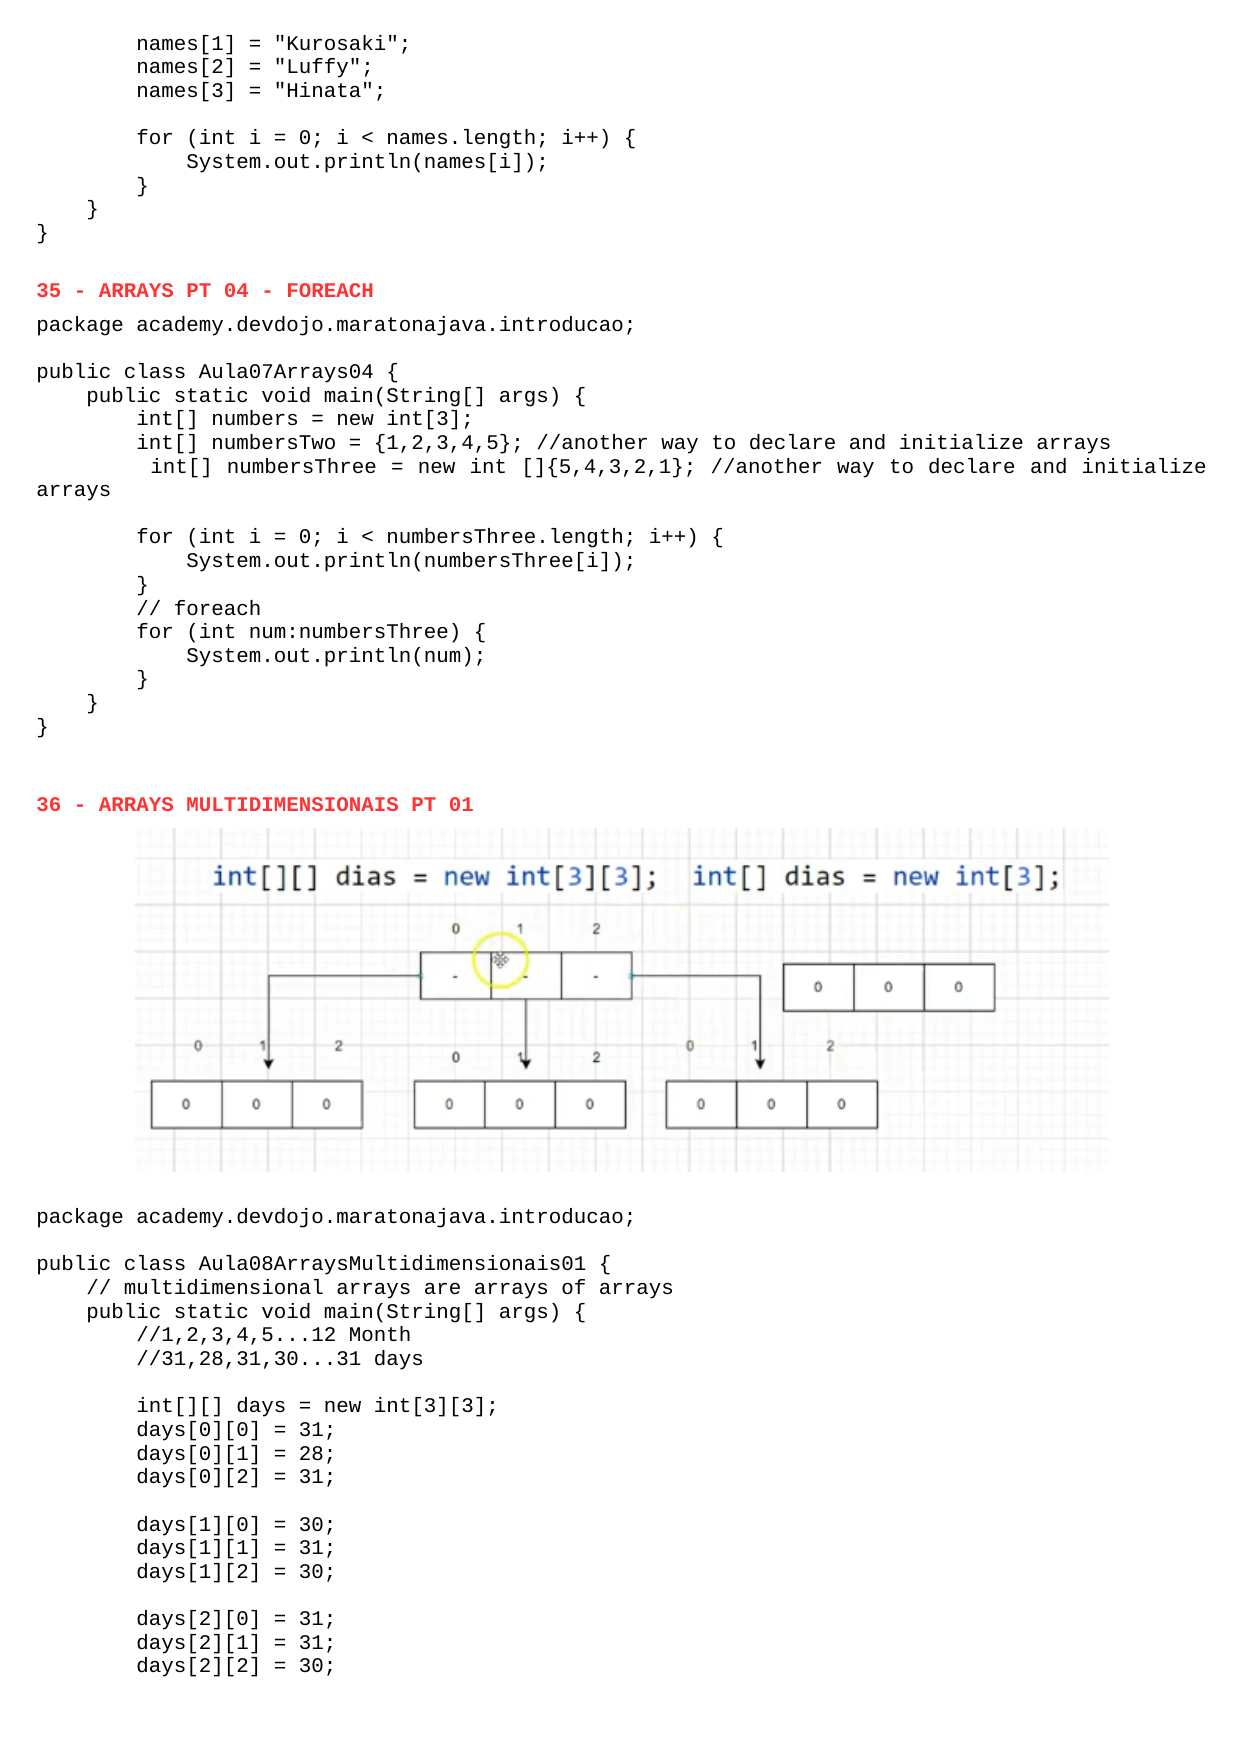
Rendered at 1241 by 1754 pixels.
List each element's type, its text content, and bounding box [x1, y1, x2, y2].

text days[1][1] = 31; [36, 1537, 1208, 1561]
text int[][] days = new int[3][3]; [36, 1395, 1208, 1419]
text // multidimensional arrays are arrays of arrays [36, 1277, 1208, 1301]
text } [36, 716, 1208, 739]
picture [134, 828, 1110, 1172]
text package academy.devdojo.maratonajava.introducao; [36, 314, 1208, 337]
text public class Aula08ArraysMultidimensionais01 { [36, 1253, 1208, 1277]
text // foreach [36, 597, 1208, 621]
text //1,2,3,4,5...12 Month [36, 1324, 1208, 1348]
text days[2][2] = 30; [36, 1655, 1208, 1679]
text int[] numbers = new int[3]; [36, 408, 1208, 432]
text days[0][2] = 31; [36, 1466, 1208, 1490]
text System.out.println(num); [36, 645, 1208, 668]
text } [36, 222, 1208, 246]
text 35 - ARRAYS PT 04 - FOREACH [36, 280, 1208, 303]
text days[2][0] = 31; [36, 1608, 1208, 1632]
text names[1] = "Kurosaki"; [36, 33, 1208, 56]
text System.out.println(numbersThree[i]); [36, 550, 1208, 574]
text int[] numbersThree = new int []{5,4,3,2,1}; //another way to declare and initialize arrays [36, 456, 1208, 503]
text } [36, 175, 1208, 198]
text //31,28,31,30...31 days [36, 1348, 1208, 1372]
text days[1][0] = 30; [36, 1513, 1208, 1537]
text days[0][0] = 31; [36, 1419, 1208, 1443]
text package academy.devdojo.maratonajava.introducao; [36, 1206, 1208, 1230]
text } [36, 692, 1208, 716]
text public static void main(String[] args) { [36, 385, 1208, 408]
text public static void main(String[] args) { [36, 1301, 1208, 1324]
text } [36, 574, 1208, 597]
text int[] numbersTwo = {1,2,3,4,5}; //another way to declare and initialize arrays [36, 432, 1208, 456]
text names[2] = "Luffy"; [36, 56, 1208, 80]
text days[2][1] = 31; [36, 1632, 1208, 1655]
text days[0][1] = 28; [36, 1443, 1208, 1466]
text 36 - ARRAYS MULTIDIMENSIONAIS PT 01 [36, 794, 1208, 818]
text for (int num:numbersThree) { [36, 621, 1208, 645]
text System.out.println(names[i]); [36, 151, 1208, 175]
text for (int i = 0; i < numbersThree.length; i++) { [36, 527, 1208, 550]
text } [36, 198, 1208, 222]
text public class Aula07Arrays04 { [36, 361, 1208, 385]
text for (int i = 0; i < names.length; i++) { [36, 127, 1208, 151]
text names[3] = "Hinata"; [36, 80, 1208, 104]
text } [36, 668, 1208, 692]
text days[1][2] = 30; [36, 1561, 1208, 1584]
